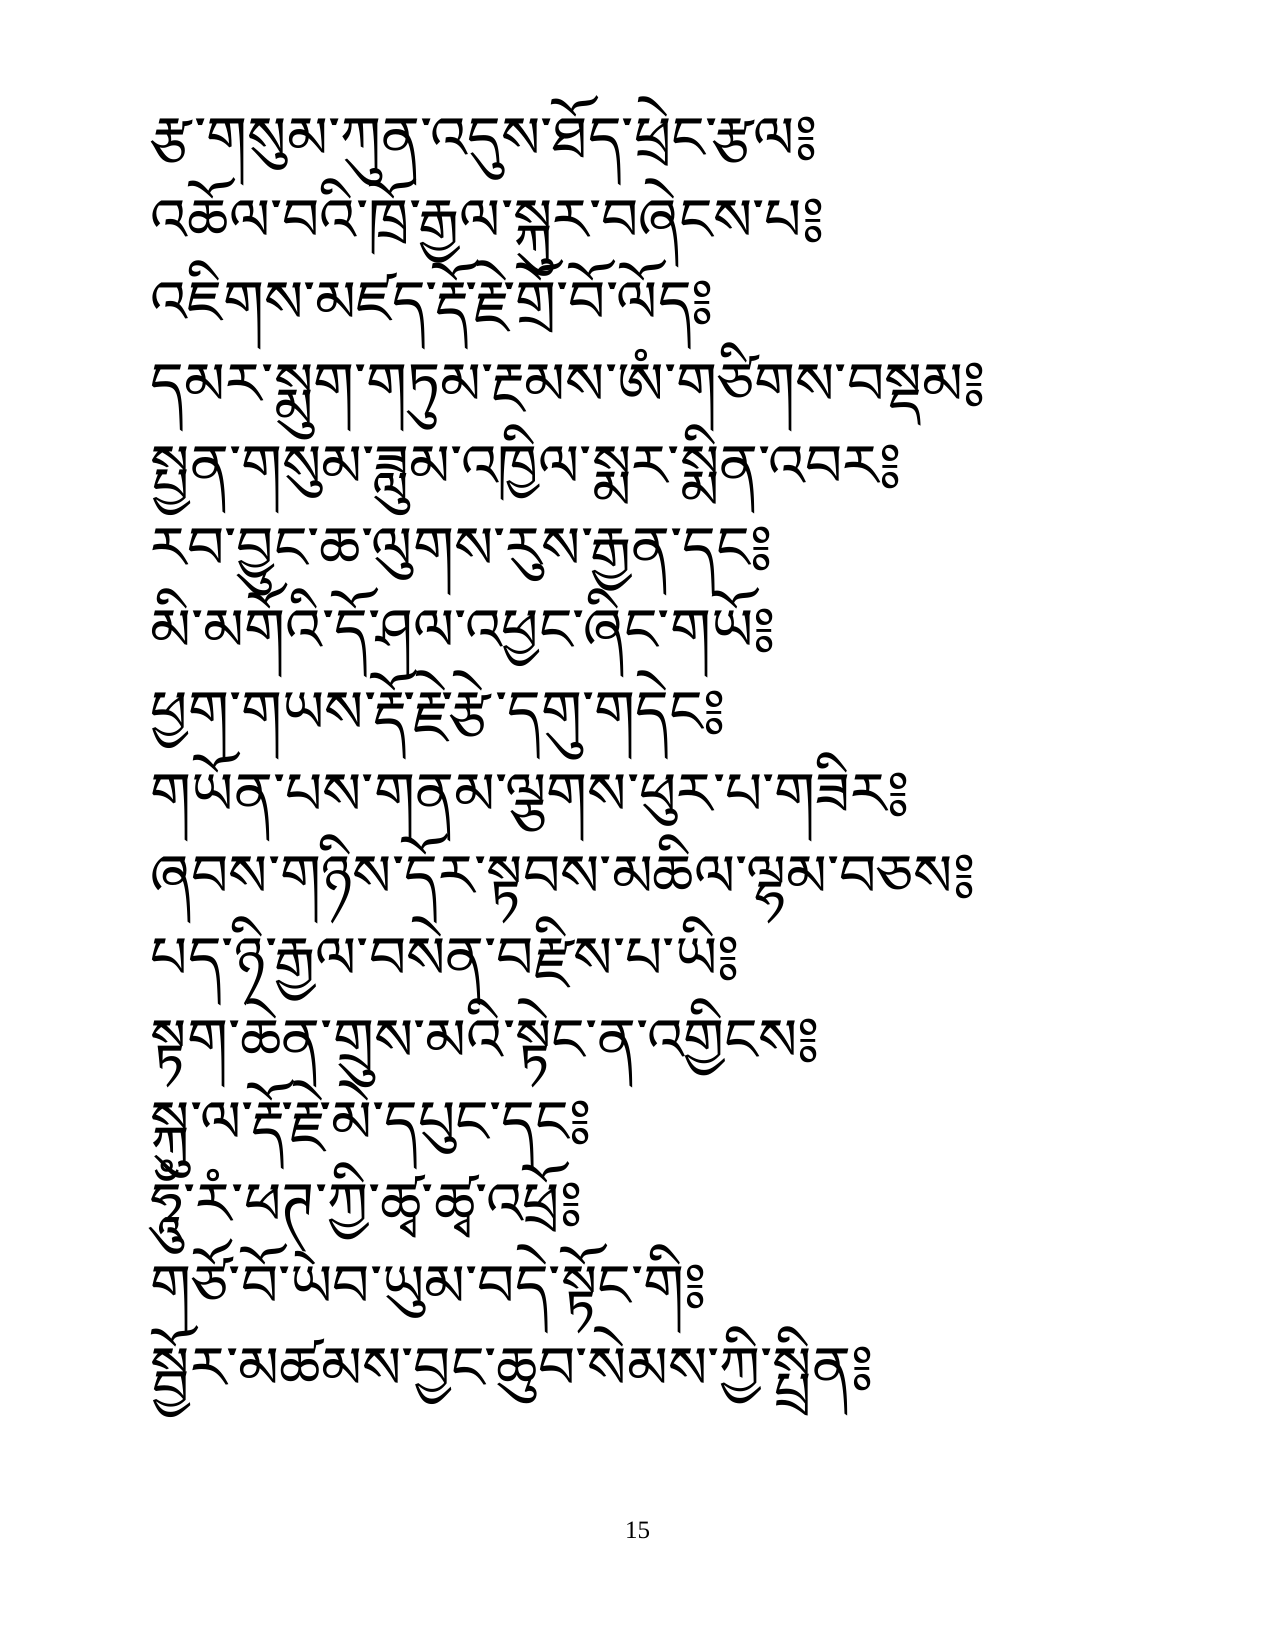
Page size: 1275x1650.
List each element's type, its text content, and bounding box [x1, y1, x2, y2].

text གཡོན་པས་གནམ་ལྕགས་ཕུར་པ་གཟིར༔ [151, 762, 1169, 838]
text སྦྱོར་མཚམས་བྱང་ཆུབ་སེམས་ཀྱི་སྤྲིན༔ [151, 1336, 1169, 1412]
text ཧཱུྃ་རཾ་ཕཊ྄་ཀྱི་ཚྭ་ཚྭ་འཕྲོ༔ [151, 1172, 1169, 1248]
text ཕྱག་གཡས་རྡོ་རྗེ་རྩེ་དགུ་གདེང༔ [151, 680, 1169, 756]
text སྟག་ཆེན་གྲུས་མའི་སྟེང་ན་འགྱིངས༔ [151, 1008, 1169, 1084]
text གཙོ་བོ་ཡབ་ཡུམ་བདེ་སྟོང་གི༔ [151, 1254, 1169, 1330]
text དམར་སྨུག་གཏུམ་རྔམས་ཨཾ་གཙིགས་བསྡམ༔ [151, 352, 1169, 428]
text འཇིགས་མཛད་རྡོ་རྗེ་གྲོ་བོ་ལོད༔ [151, 270, 1169, 346]
text འཆོལ་བའི་ཁྲོ་རྒྱལ་སྐུར་བཞེངས་པ༔ [151, 188, 1169, 264]
text མི་མགོའི་དོ་ཤལ་འཕྱང་ཞིང་གཡོ༔ [151, 598, 1169, 674]
text རྩ་གསུམ་ཀུན་འདུས་ཐོད་ཕྲེང་རྩལ༔ [151, 106, 1169, 182]
text པད་ཉི་རྒྱལ་བསེན་བརྫིས་པ་ཡི༔ [151, 926, 1169, 1002]
text ཞབས་གཉིས་དོར་སྟབས་མཆིལ་ལྷམ་བཅས༔ [151, 844, 1169, 920]
text སྐུ་ལ་རྡོ་རྗེ་མེ་དཔུང་དང༔ [151, 1090, 1169, 1166]
text སྤྱན་གསུམ་ཟླུམ་འཁྱིལ་སྨར་སྨིན་འབར༔ [151, 434, 1169, 510]
text རབ་བྱུང་ཆ་ལུགས་རུས་རྒྱན་དང༔ [151, 516, 1169, 592]
